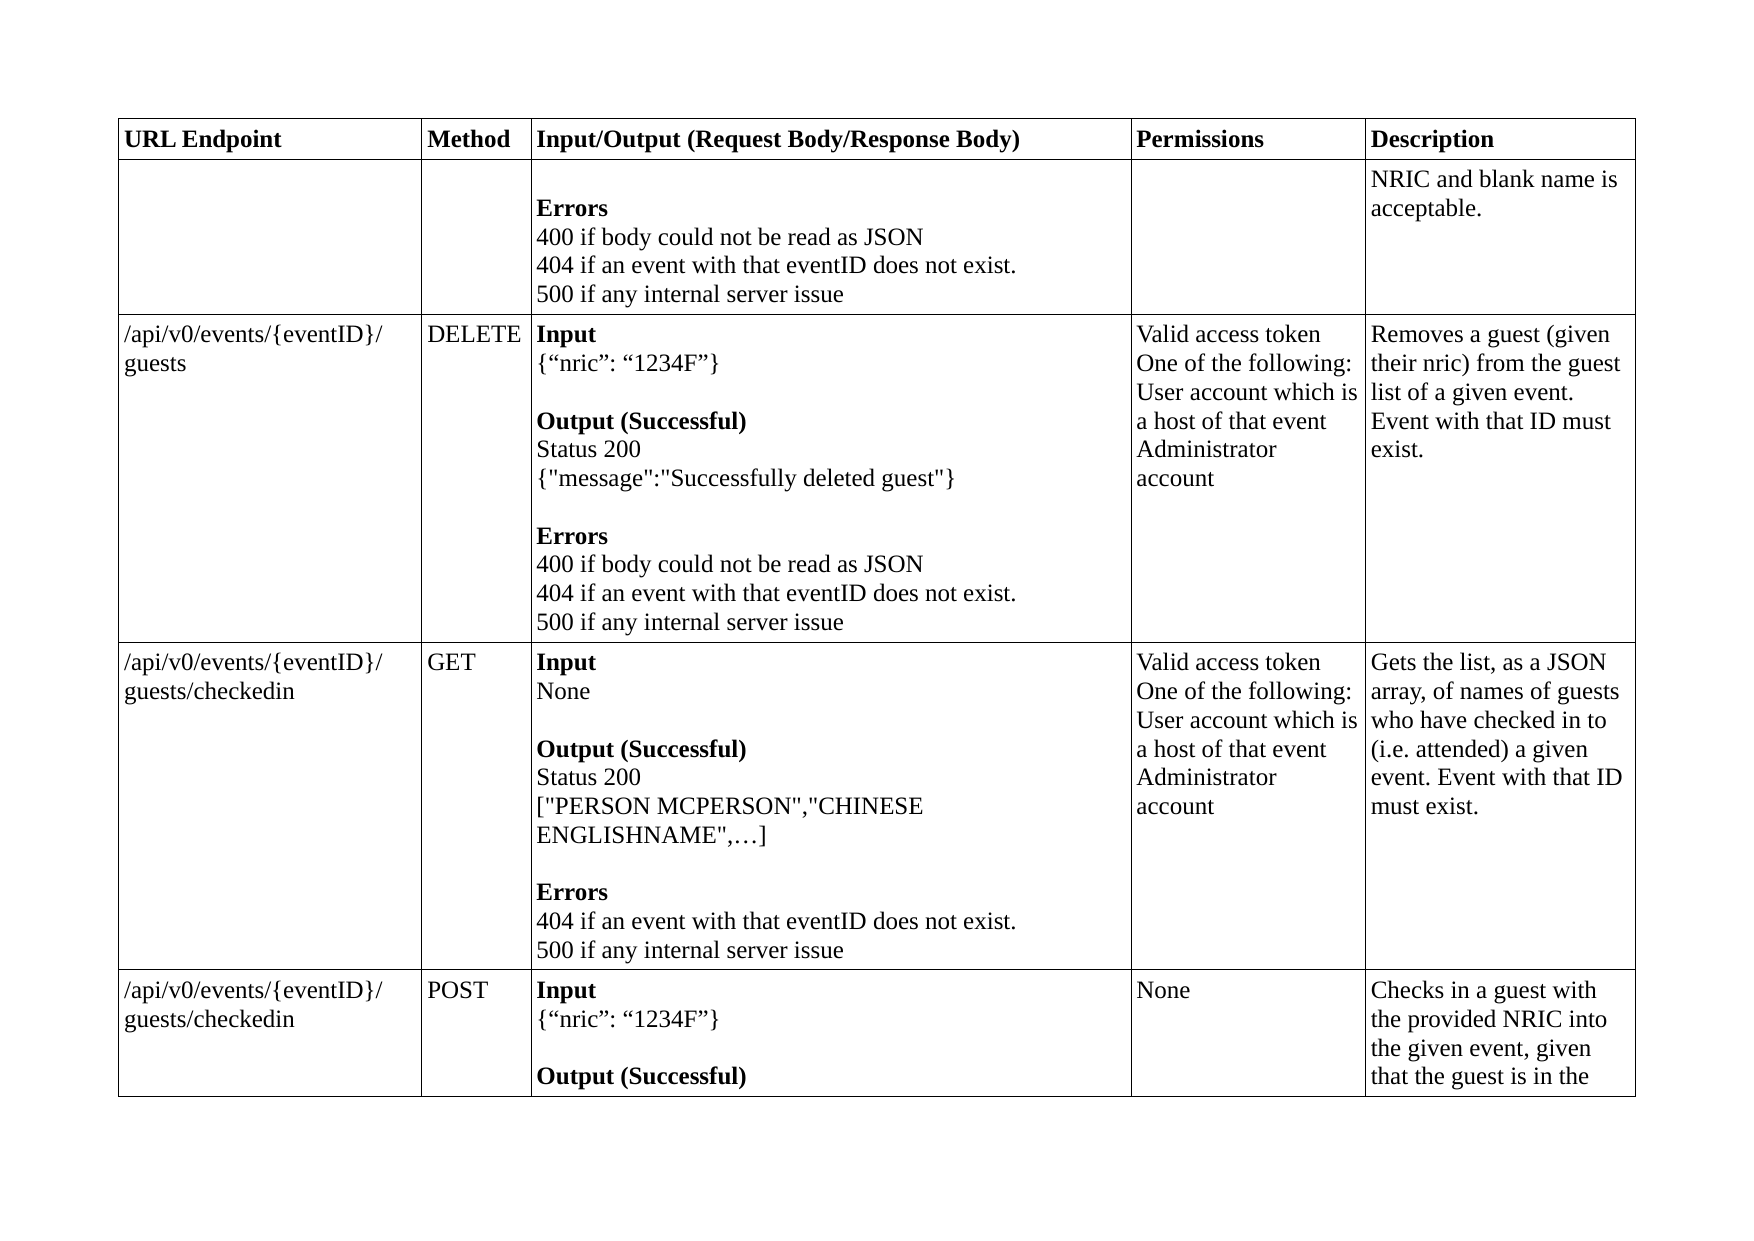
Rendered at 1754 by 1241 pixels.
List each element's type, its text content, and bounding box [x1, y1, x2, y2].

table_cell Checks in a guest with the provided NRIC into the given event, given that the guest is in the [1366, 970, 1635, 1096]
table_cell Input {“nric”: “1234F”} Output (Successful) Status 200 {"message":"Successfully deleted guest"} Errors 400 if body could not be read as JSON 404 if an event with that eventID does not exist. 500 if any internal server issue [532, 315, 1131, 642]
table_cell /api/v0/events/{eventID}/guests/checkedin [119, 970, 421, 1096]
table_cell Valid access token One of the following: User account which is a host of that event Administrator account [1132, 643, 1365, 969]
table_header URL Endpoint [119, 119, 421, 158]
table_cell /api/v0/events/{eventID}/guests [119, 315, 421, 642]
table_cell NRIC and blank name is acceptable. [1366, 160, 1635, 314]
table_cell Input {“nric”: “1234F”} Output (Successful) [532, 970, 1131, 1096]
table_cell Errors 400 if body could not be read as JSON 404 if an event with that eventID does not exist. 500 if any internal server issue [532, 160, 1131, 314]
table_cell [422, 160, 531, 314]
table_header Description [1366, 119, 1635, 158]
table_cell DELETE [422, 315, 531, 642]
table_header Method [422, 119, 531, 158]
table_cell [1132, 160, 1365, 314]
table_cell Valid access token One of the following: User account which is a host of that event Administrator account [1132, 315, 1365, 642]
table_cell None [1132, 970, 1365, 1096]
table_cell POST [422, 970, 531, 1096]
table_header Permissions [1132, 119, 1365, 158]
table_cell Gets the list, as a JSON array, of names of guests who have checked in to (i.e. attended) a given event. Event with that ID must exist. [1366, 643, 1635, 969]
table_cell [119, 160, 421, 314]
table_cell GET [422, 643, 531, 969]
table_header Input/Output (Request Body/Response Body) [532, 119, 1131, 158]
table_cell Input None Output (Successful) Status 200 ["PERSON MCPERSON","CHINESE ENGLISHNAME",…] Errors 404 if an event with that eventID does not exist. 500 if any internal server issue [532, 643, 1131, 969]
table_cell Removes a guest (given their nric) from the guest list of a given event. Event with that ID must exist. [1366, 315, 1635, 642]
table_cell /api/v0/events/{eventID}/guests/checkedin [119, 643, 421, 969]
